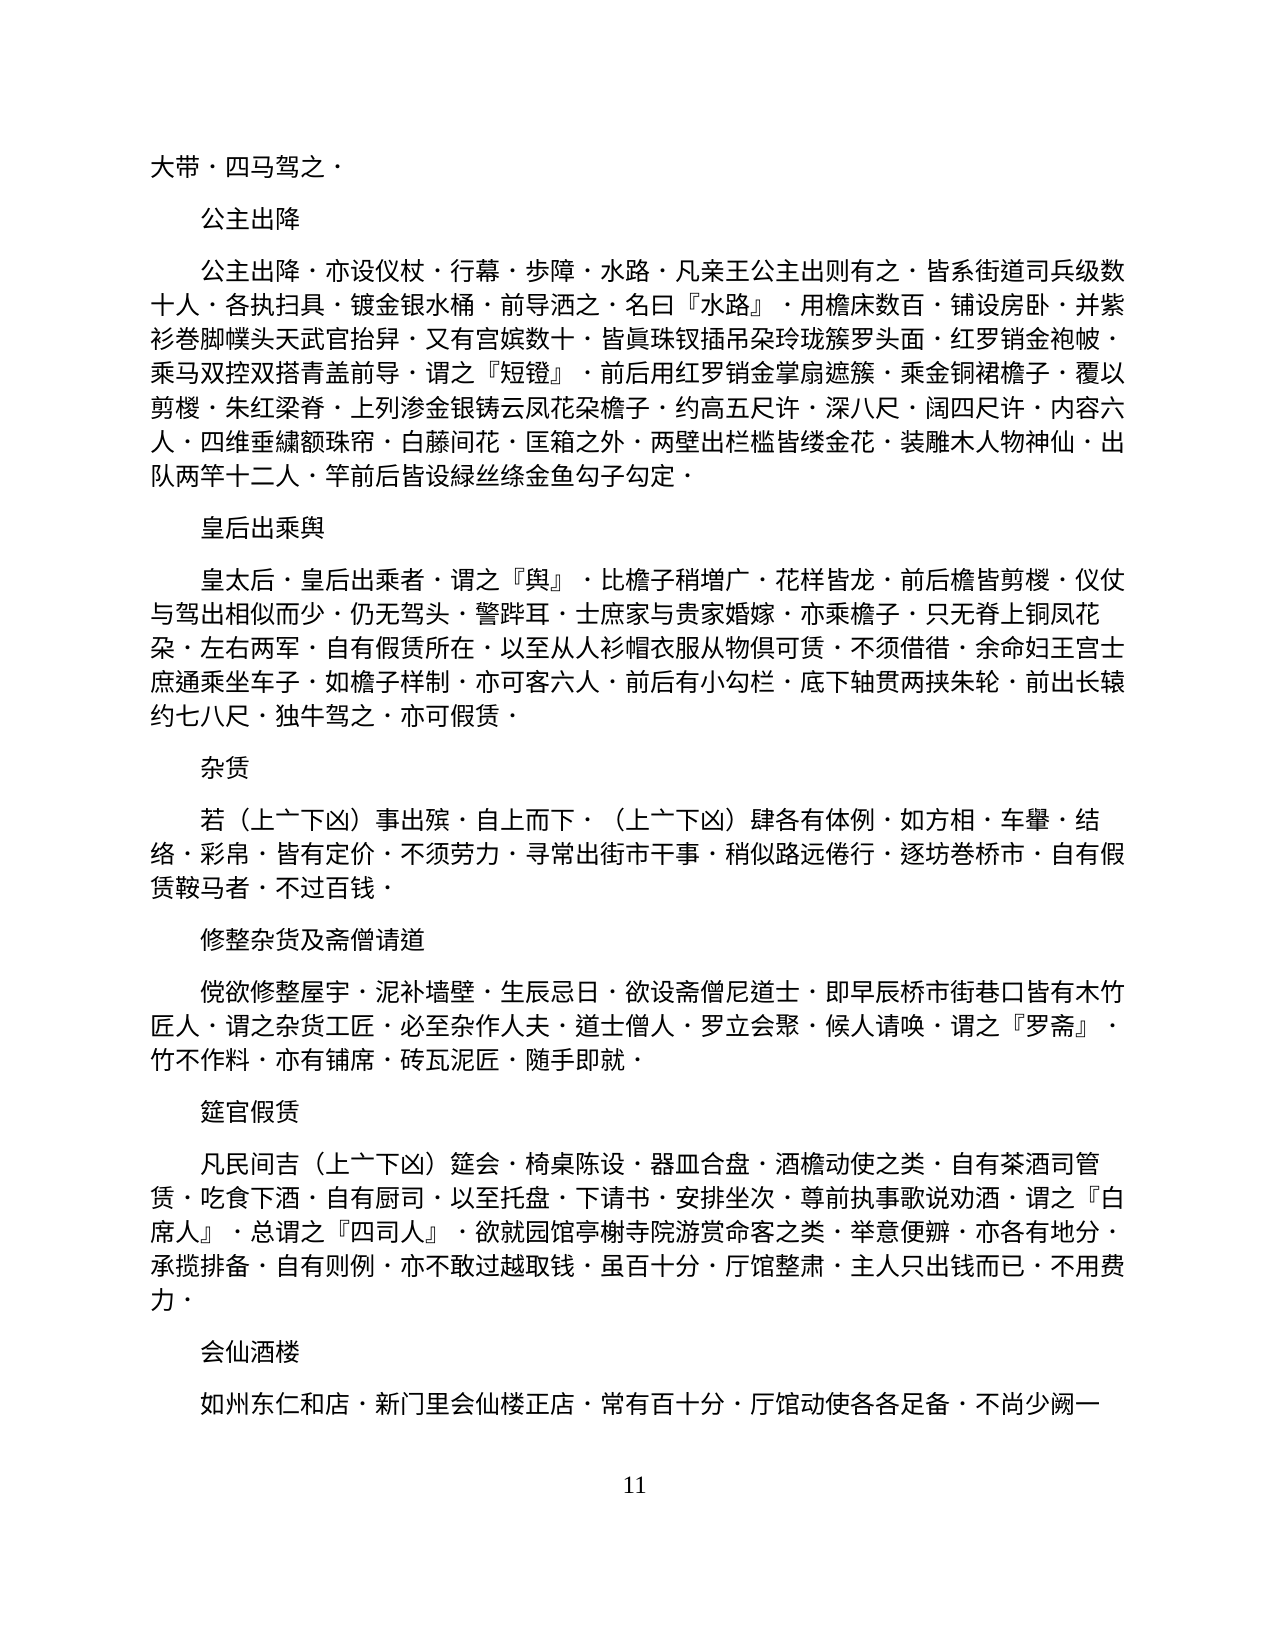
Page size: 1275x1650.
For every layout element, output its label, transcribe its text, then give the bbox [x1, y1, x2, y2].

text 凡民间吉（上亠下凶）筵会．椅桌陈设．器皿合盘．酒檐动使之类．自有茶酒司管赁．吃食下酒．自有厨司．以至托盘．下请书．安排坐次．尊前执事歌说劝酒．谓之『白席人』．总谓之『四司人』．欲就园馆亭榭寺院游赏命客之类．举意便辧．亦各有地分．承揽排备．自有则例．亦不敢过越取钱．虽百十分．厅馆整肃．主人只出钱而已．不用费力． [150, 1147, 1125, 1317]
text 杂赁 [150, 751, 1125, 784]
text 如州东仁和店．新门里会仙楼正店．常有百十分．厅馆动使各各足备．不尚少阙一 [150, 1387, 1125, 1421]
text 会仙酒楼 [150, 1335, 1125, 1369]
text 若（上亠下凶）事出殡．自上而下．（上亠下凶）肆各有体例．如方相．车轝．结络．彩帛．皆有定价．不须劳力．寻常出街市干事．稍似路远倦行．逐坊巻桥市．自有假赁鞍马者．不过百钱． [150, 802, 1125, 905]
text 皇太后．皇后出乘者．谓之『舆』．比檐子稍増广．花样皆龙．前后檐皆剪椶．仪仗与驾出相似而少．仍无驾头．警跸耳．士庶家与贵家婚嫁．亦乘檐子．只无脊上铜凤花朶．左右两军．自有假赁所在．以至从人衫帽衣服从物倶可赁．不须借徣．余命妇王宫士庶通乘坐车子．如檐子样制．亦可客六人．前后有小勾栏．底下轴贯两挟朱轮．前出长辕约七八尺．独牛驾之．亦可假赁． [150, 562, 1125, 733]
text 修整杂货及斋僧请道 [150, 923, 1125, 957]
text 傥欲修整屋宇．泥补墙壁．生辰忌日．欲设斋僧尼道士．即早辰桥市街巷口皆有木竹匠人．谓之杂货工匠．必至杂作人夫．道士僧人．罗立会聚．候人请唤．谓之『罗斋』．竹不作料．亦有铺席．砖瓦泥匠．随手即就． [150, 974, 1125, 1077]
text 皇后出乘舆 [150, 510, 1125, 544]
text 公主出降．亦设仪杖．行幕．歩障．水路．凡亲王公主出则有之．皆系街道司兵级数十人．各执扫具．镀金银水桶．前导洒之．名曰『水路』．用檐床数百．铺设房卧．并紫衫巻脚幞头天武官抬舁．又有宫嫔数十．皆眞珠钗插吊朶玲珑簇罗头面．红罗销金袍帔．乘马双控双搭青盖前导．谓之『短镫』．前后用红罗销金掌扇遮簇．乘金铜裙檐子．覆以剪椶．朱红梁脊．上列渗金银铸云凤花朶檐子．约高五尺许．深八尺．阔四尺许．内容六人．四维垂繍额珠帘．白藤间花．匡箱之外．两壁出栏槛皆缕金花．装雕木人物神仙．出队两竿十二人．竿前后皆设緑丝绦金鱼勾子勾定． [150, 254, 1125, 492]
text 筵官假赁 [150, 1095, 1125, 1129]
text 公主出降 [150, 202, 1125, 236]
text 大带．四马驾之． [150, 150, 1125, 184]
